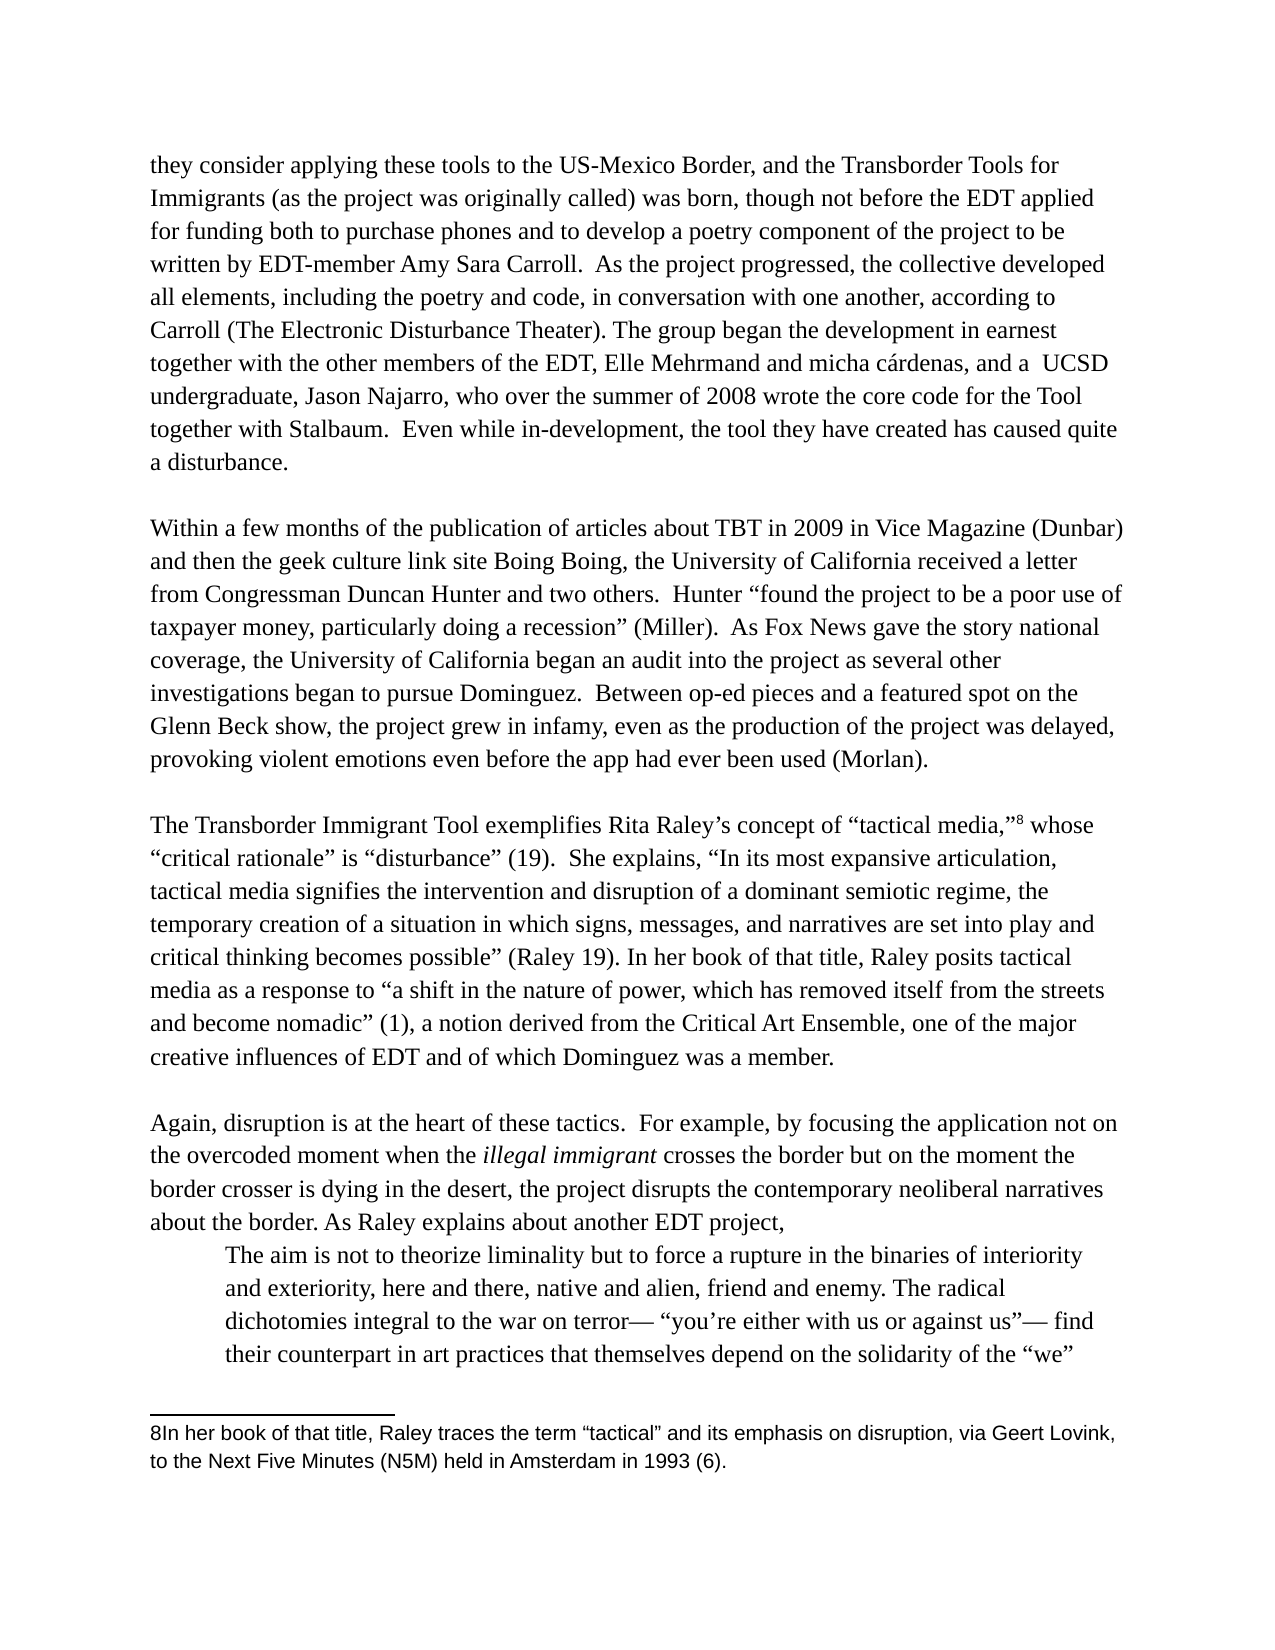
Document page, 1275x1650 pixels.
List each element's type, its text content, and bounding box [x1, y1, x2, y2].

text In her book of that title, Raley traces the term “tactical” and its emphasis on disruption, via Geert Lovink, to the Next Five Minutes (N5M) held in Amsterdam in 1993 (6). [150, 1421, 1125, 1472]
text they consider applying these tools to the US-Mexico Border, and the Transborder Tools for Immigrants (as the project was originally called) was born, though not before the EDT applied for funding both to purchase phones and to develop a poetry component of the project to be written by EDT-member Amy Sara Carroll. As the project progressed, the collective developed all elements, including the poetry and code, in conversation with one another, according to Carroll (The Electronic Disturbance Theater). The group began the development in earnest together with the other members of the EDT, Elle Mehrmand and micha cárdenas, and a UCSD undergraduate, Jason Najarro, who over the summer of 2008 wrote the core code for the Tool together with Stalbaum. Even while in-development, the tool they have created has caused quite a disturbance. [150, 150, 1125, 476]
text Again, disruption is at the heart of these tactics. For example, by focusing the application not on the overcoded moment when the illegal immigrant crosses the border but on the moment the border crosser is dying in the desert, the project disrupts the contemporary neoliberal narratives about the border. As Raley explains about another EDT project, [150, 1108, 1125, 1235]
text The Transborder Immigrant Tool exemplifies Rita Raley’s concept of “tactical media,” whose “critical rationale” is “disturbance” (19). She explains, “In its most expansive articulation, tactical media signifies the intervention and disruption of a dominant semiotic regime, the temporary creation of a situation in which signs, messages, and narratives are set into play and critical thinking becomes possible” (Raley 19). In her book of that title, Raley posits tactical media as a response to “a shift in the nature of power, which has removed itself from the streets and become nomadic” (1), a notion derived from the Critical Art Ensemble, one of the major creative influences of EDT and of which Dominguez was a member. [150, 810, 1125, 1070]
text Within a few months of the publication of articles about TBT in 2009 in Vice Magazine (Dunbar) and then the geek culture link site Boing Boing, the University of California received a letter from Congressman Duncan Hunter and two others. Hunter “found the project to be a poor use of taxpayer money, particularly doing a recession” (Miller). As Fox News gave the story national coverage, the University of California began an audit into the project as several other investigations began to pursue Dominguez. Between op-ed pieces and a featured spot on the Glenn Beck show, the project grew in infamy, even as the production of the project was delayed, provoking violent emotions even before the app had ever been used (Morlan). [150, 513, 1125, 773]
text The aim is not to theorize liminality but to force a rupture in the binaries of interiority and exteriority, here and there, native and alien, friend and enemy. The radical dichotomies integral to the war on terror— “you’re either with us or against us”— find their counterpart in art practices that themselves depend on the solidarity of the “we” [225, 1240, 1125, 1367]
